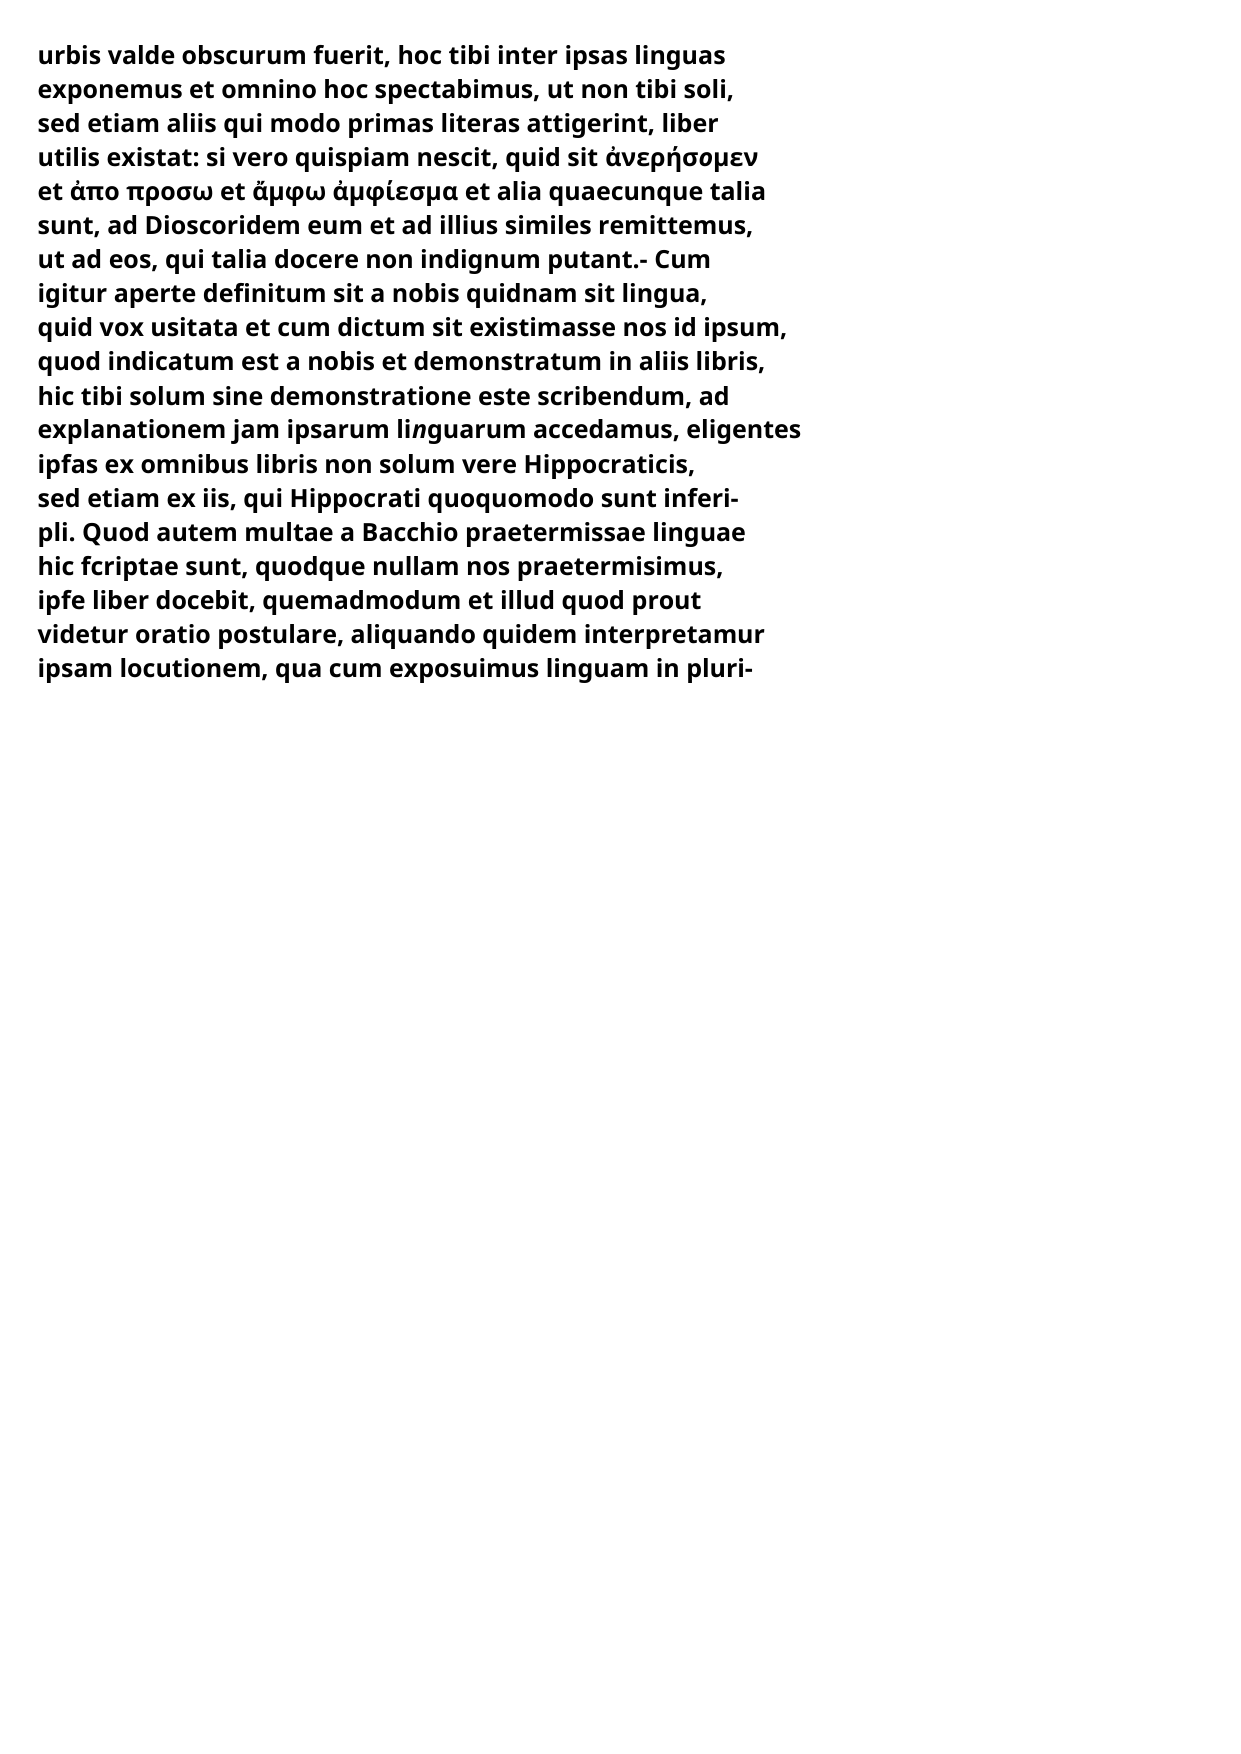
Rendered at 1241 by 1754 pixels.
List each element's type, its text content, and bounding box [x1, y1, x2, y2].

text urbis valde obscurum fuerit, hoc tibi inter ipsas linguas exponemus et omnino hoc spectabimus, ut non tibi soli, sed etiam aliis qui modo primas literas attigerint, liber utilis existat: si vero quispiam nescit, quid sit ἀνερήσομεν et ἀπο προσω et ἄμφω ἀμφίεσμα et alia quaecunque talia sunt, ad Dioscoridem eum et ad illius similes remittemus, ut ad eos, qui talia docere non indignum putant.- Cum igitur aperte definitum sit a nobis quidnam sit lingua, quid vox usitata et cum dictum sit existimasse nos id ipsum, quod indicatum est a nobis et demonstratum in aliis libris, hic tibi solum sine demonstratione este scribendum, ad explanationem jam ipsarum linguarum accedamus, eligentes ipfas ex omnibus libris non solum vere Hippocraticis, sed etiam ex iis, qui Hippocrati quoquomodo sunt inferi- pli. Quod autem multae a Bacchio praetermissae linguae hic fcriptae sunt, quodque nullam nos praetermisimus, ipfe liber docebit, quemadmodum et illud quod prout videtur oratio postulare, aliquando quidem interpretamur ipsam locutionem, qua cum exposuimus linguam in pluri- [37, 37, 1203, 685]
